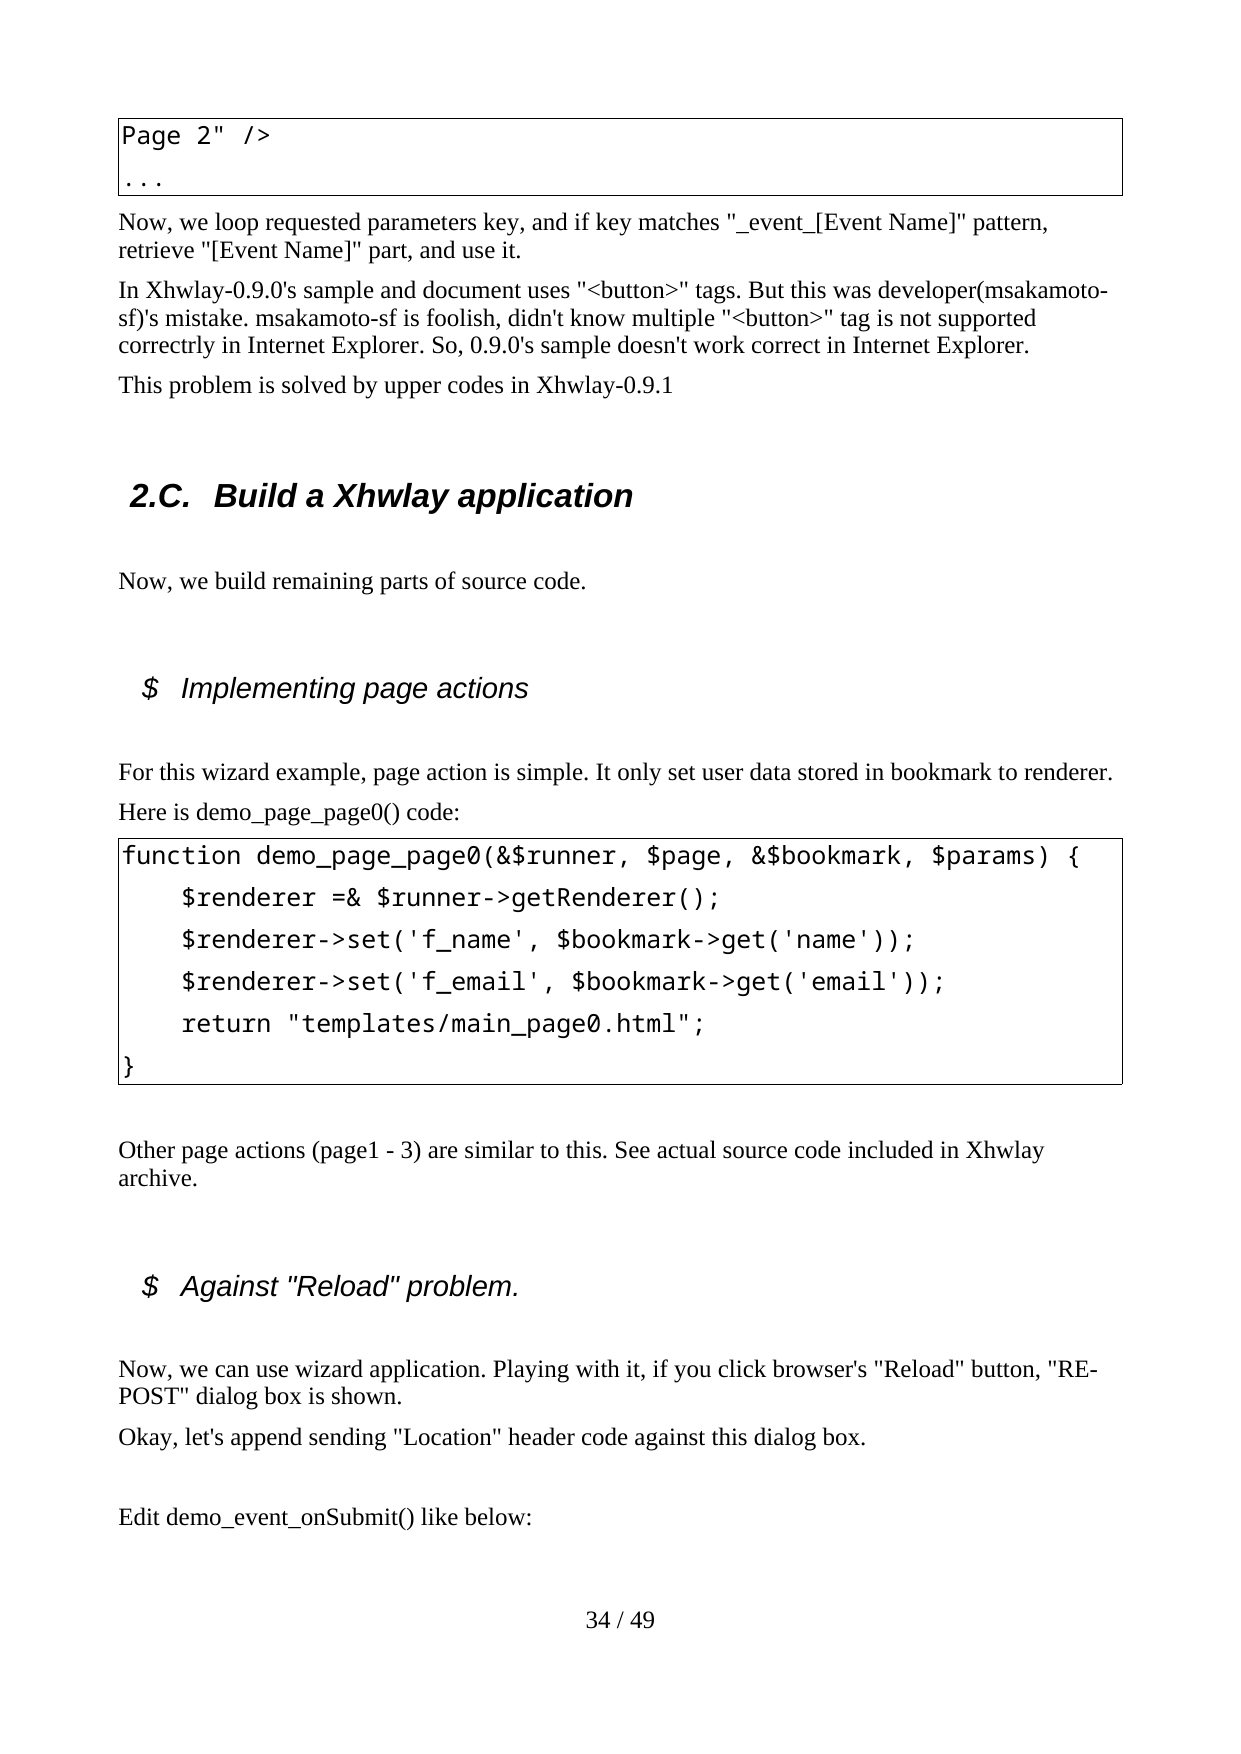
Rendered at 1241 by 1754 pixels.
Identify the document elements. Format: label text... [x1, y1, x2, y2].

subtitle Build a Xhwlay application [130, 477, 1122, 514]
text $renderer->set('f_name', $bookmark->get('name')); [119, 922, 1122, 955]
text } [119, 1048, 1122, 1084]
text In Xhwlay-0.9.0's sample and document uses "<button>" tags. But this was developer(msakamoto-sf)'s mistake. msakamoto-sf is foolish, didn't know multiple "<button>" tag is not supported correctrly in Internet Explorer. So, 0.9.0's sample doesn't work correct in Internet Explorer. [118, 276, 1122, 359]
text Okay, let's append sending "Location" header code against this dialog box. [118, 1423, 1122, 1450]
text This problem is solved by upper codes in Xhwlay-0.9.1 [118, 372, 1122, 399]
text $renderer =& $runner->getRenderer(); [119, 880, 1122, 913]
text Edit demo_event_onSubmit() like below: [118, 1503, 1122, 1531]
text ... [119, 160, 1122, 195]
text For this wizard example, page action is simple. It only set user data stored in bookmark to renderer. [118, 758, 1122, 786]
text $renderer->set('f_email', $bookmark->get('email')); [119, 964, 1122, 997]
text function demo_page_page0(&$runner, $page, &$bookmark, $params) { [119, 839, 1122, 871]
text Now, we loop requested parameters key, and if key matches "_event_[Event Name]" pattern, retrieve "[Event Name]" part, and use it. [118, 208, 1122, 263]
subtitle Against "Reload" problem. [142, 1269, 1122, 1302]
subtitle Implementing page actions [142, 672, 1122, 705]
text Now, we can use wizard application. Playing with it, if you click browser's "Reload" button, "RE-POST" dialog box is shown. [118, 1355, 1122, 1410]
text Here is demo_page_page0() code: [118, 798, 1122, 826]
text Page 2" /> [119, 119, 1122, 151]
text Other page actions (page1 - 3) are similar to this. See actual source code included in Xhwlay archive. [118, 1136, 1122, 1192]
text return "templates/main_page0.html"; [119, 1006, 1122, 1039]
text Now, we build remaining parts of source code. [118, 567, 1122, 595]
